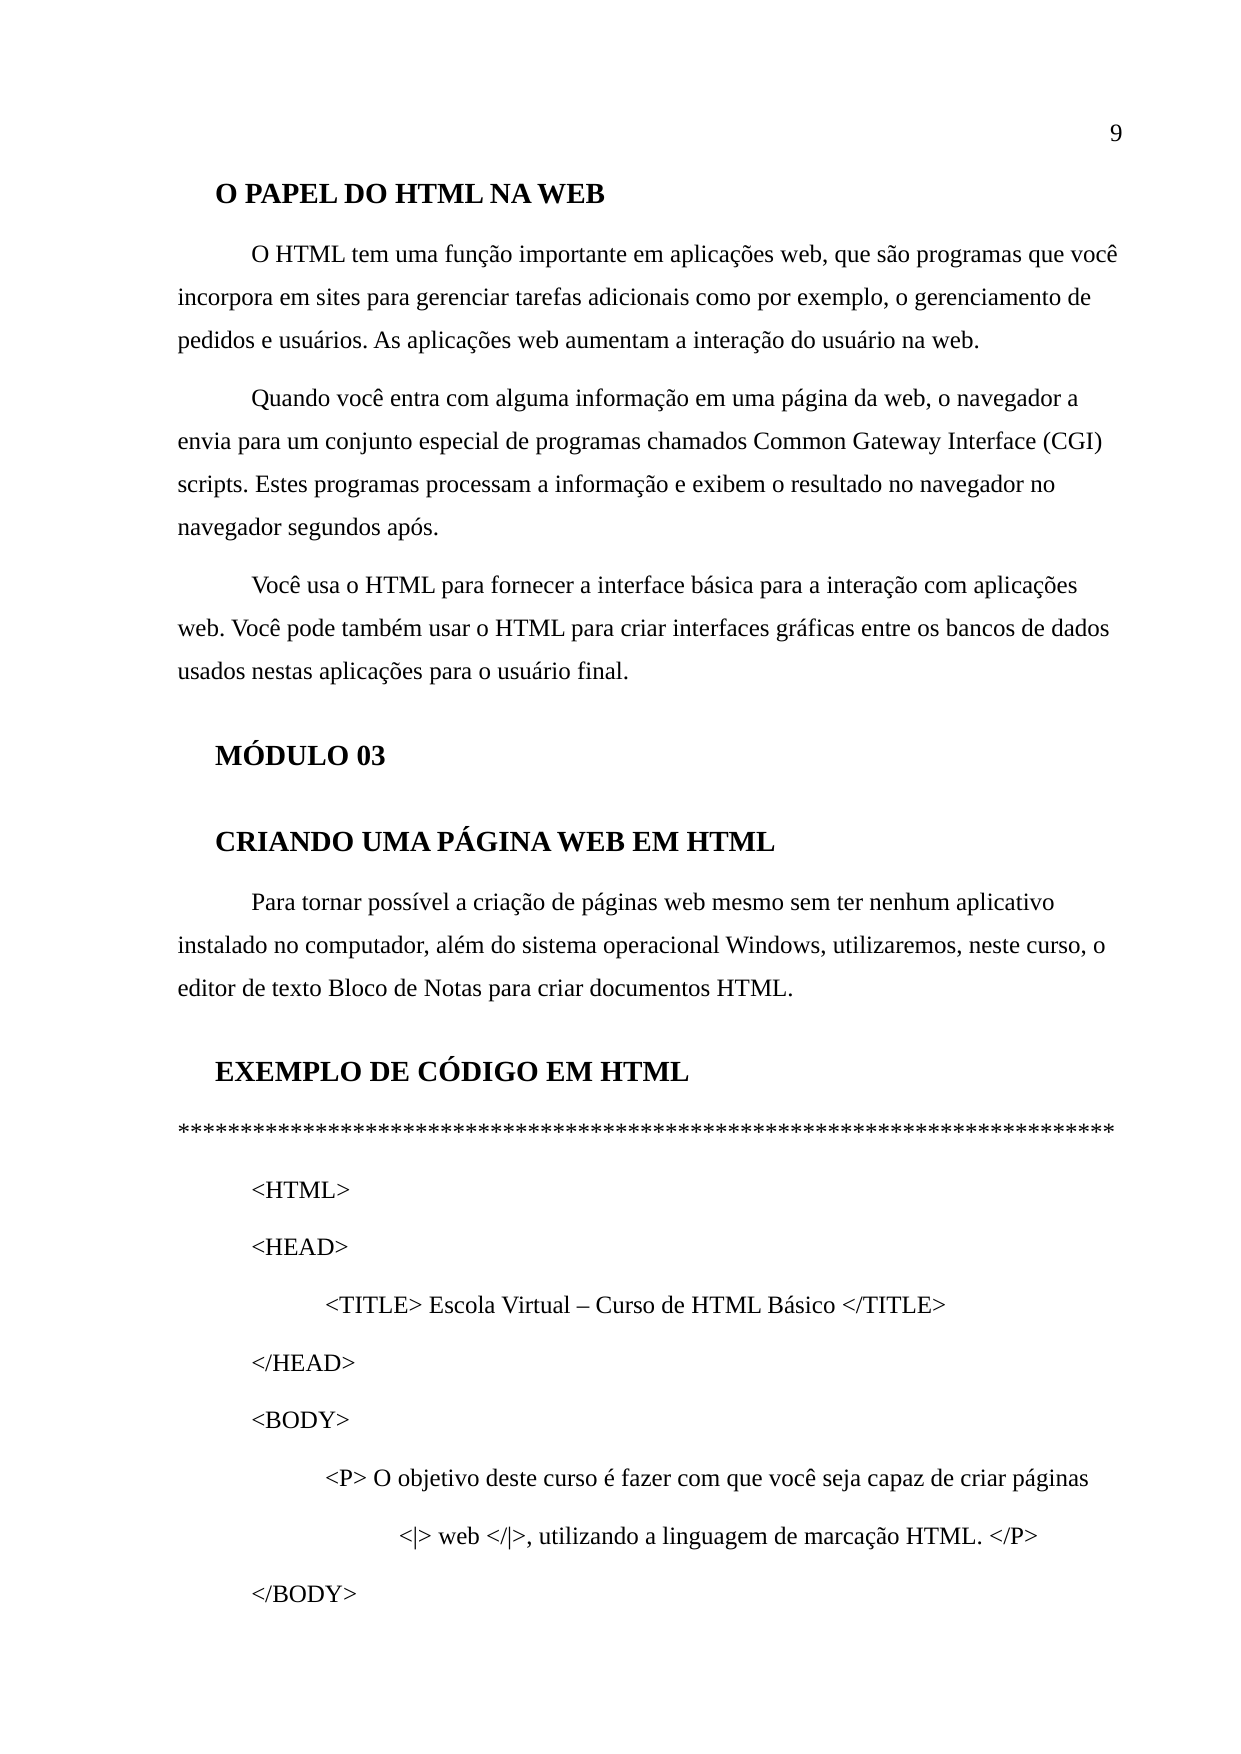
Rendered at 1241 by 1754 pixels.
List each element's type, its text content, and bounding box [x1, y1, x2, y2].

text <HTML> [177, 1175, 1122, 1203]
subtitle Exemplo de código em HTML [215, 1054, 1122, 1088]
text Quando você entra com alguma informação em uma página da web, o navegador a envia para um conjunto especial de programas chamados Common Gateway Interface (CGI) scripts. Estes programas processam a informação e exibem o resultado no navegador no navegador segundos após. [177, 383, 1122, 541]
text <|> web </|>, utilizando a linguagem de marcação HTML. </P> [177, 1521, 1122, 1550]
text <TITLE> Escola Virtual – Curso de HTML Básico </TITLE> [177, 1290, 1122, 1319]
text Para tornar possível a criação de páginas web mesmo sem ter nenhum aplicativo instalado no computador, além do sistema operacional Windows, utilizaremos, neste curso, o editor de texto Bloco de Notas para criar documentos HTML. [177, 887, 1122, 1002]
text </HEAD> [177, 1348, 1122, 1377]
subtitle O papel do HTML na web [215, 176, 1122, 210]
subtitle Criando uma página web em HTML [215, 824, 1122, 858]
text <BODY> [177, 1406, 1122, 1434]
text <P> O objetivo deste curso é fazer com que você seja capaz de criar páginas [177, 1463, 1122, 1492]
text </BODY> [177, 1579, 1122, 1607]
text <HEAD> [177, 1232, 1122, 1261]
text O HTML tem uma função importante em aplicações web, que são programas que você incorpora em sites para gerenciar tarefas adicionais como por exemplo, o gerenciamento de pedidos e usuários. As aplicações web aumentam a interação do usuário na web. [177, 239, 1122, 354]
text Você usa o HTML para fornecer a interface básica para a interação com aplicações web. Você pode também usar o HTML para criar interfaces gráficas entre os bancos de dados usados nestas aplicações para o usuário final. [177, 570, 1122, 685]
subtitle Módulo 03 [215, 738, 1122, 771]
text *************************************************************************** [177, 1117, 1122, 1146]
